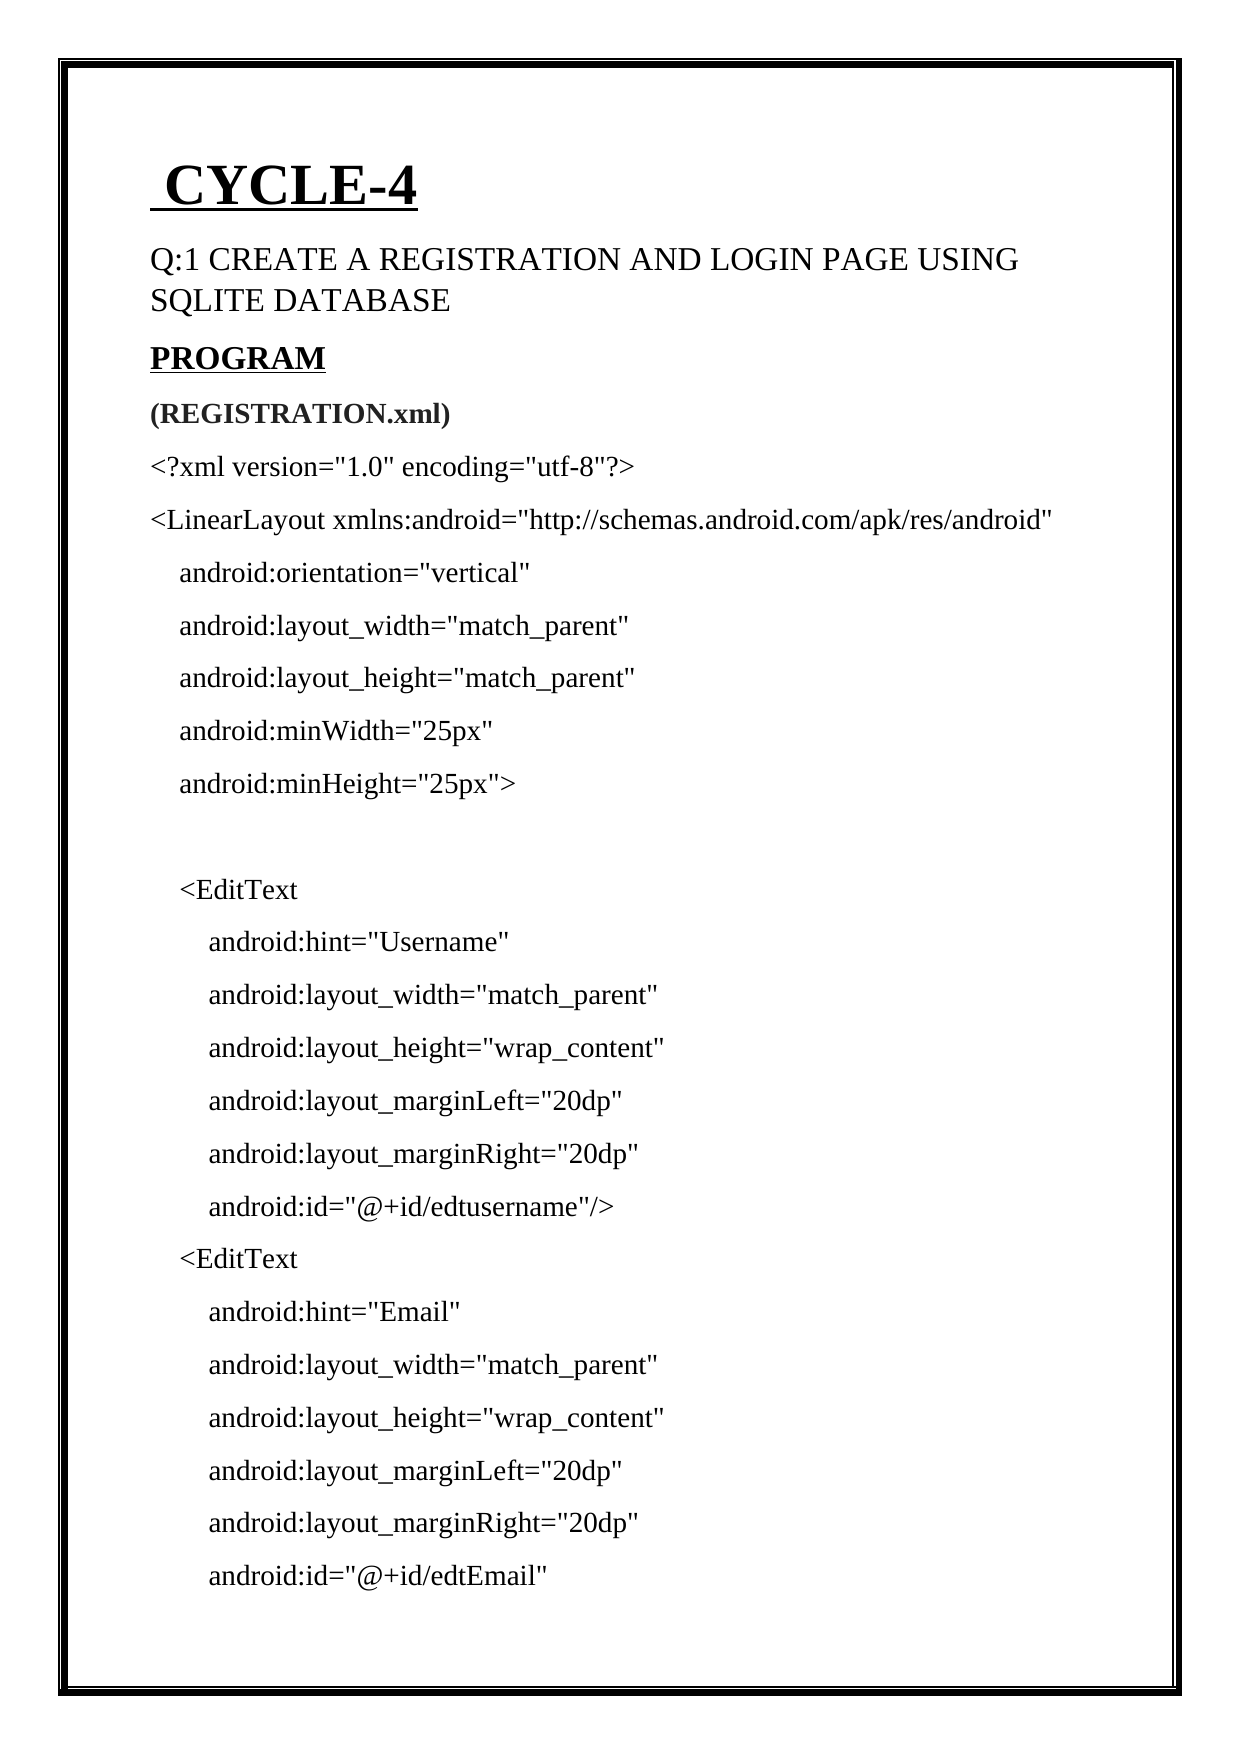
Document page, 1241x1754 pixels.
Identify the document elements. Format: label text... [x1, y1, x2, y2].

text android:layout_marginRight="20dp" [150, 1136, 1090, 1169]
text android:id="@+id/edtEmail" [150, 1558, 1090, 1592]
text android:minHeight="25px"> [150, 766, 1090, 800]
text PROGRAM [150, 338, 1090, 377]
text android:layout_width="match_parent" [150, 1347, 1090, 1381]
text android:id="@+id/edtusername"/> [150, 1189, 1090, 1222]
text android:minWidth="25px" [150, 713, 1090, 747]
text android:layout_width="match_parent" [150, 977, 1090, 1011]
text <LinearLayout xmlns:android="http://schemas.android.com/apk/res/android" [150, 502, 1090, 536]
text Q:1 CREATE A REGISTRATION AND LOGIN PAGE USING SQLITE DATABASE [150, 239, 1090, 319]
text android:layout_height="wrap_content" [150, 1400, 1090, 1433]
text android:layout_marginRight="20dp" [150, 1506, 1090, 1539]
text android:orientation="vertical" [150, 555, 1090, 588]
text android:layout_width="match_parent" [150, 608, 1090, 641]
text <EditText [150, 872, 1090, 905]
text <EditText [150, 1241, 1090, 1275]
text android:hint="Username" [150, 924, 1090, 958]
text CYCLE-4 [150, 150, 1090, 217]
text android:hint="Email" [150, 1294, 1090, 1328]
text android:layout_marginLeft="20dp" [150, 1083, 1090, 1117]
text android:layout_marginLeft="20dp" [150, 1453, 1090, 1486]
text (REGISTRATION.xml) [150, 396, 1090, 430]
text android:layout_height="match_parent" [150, 661, 1090, 694]
text android:layout_height="wrap_content" [150, 1030, 1090, 1064]
text <?xml version="1.0" encoding="utf-8"?> [150, 449, 1090, 483]
